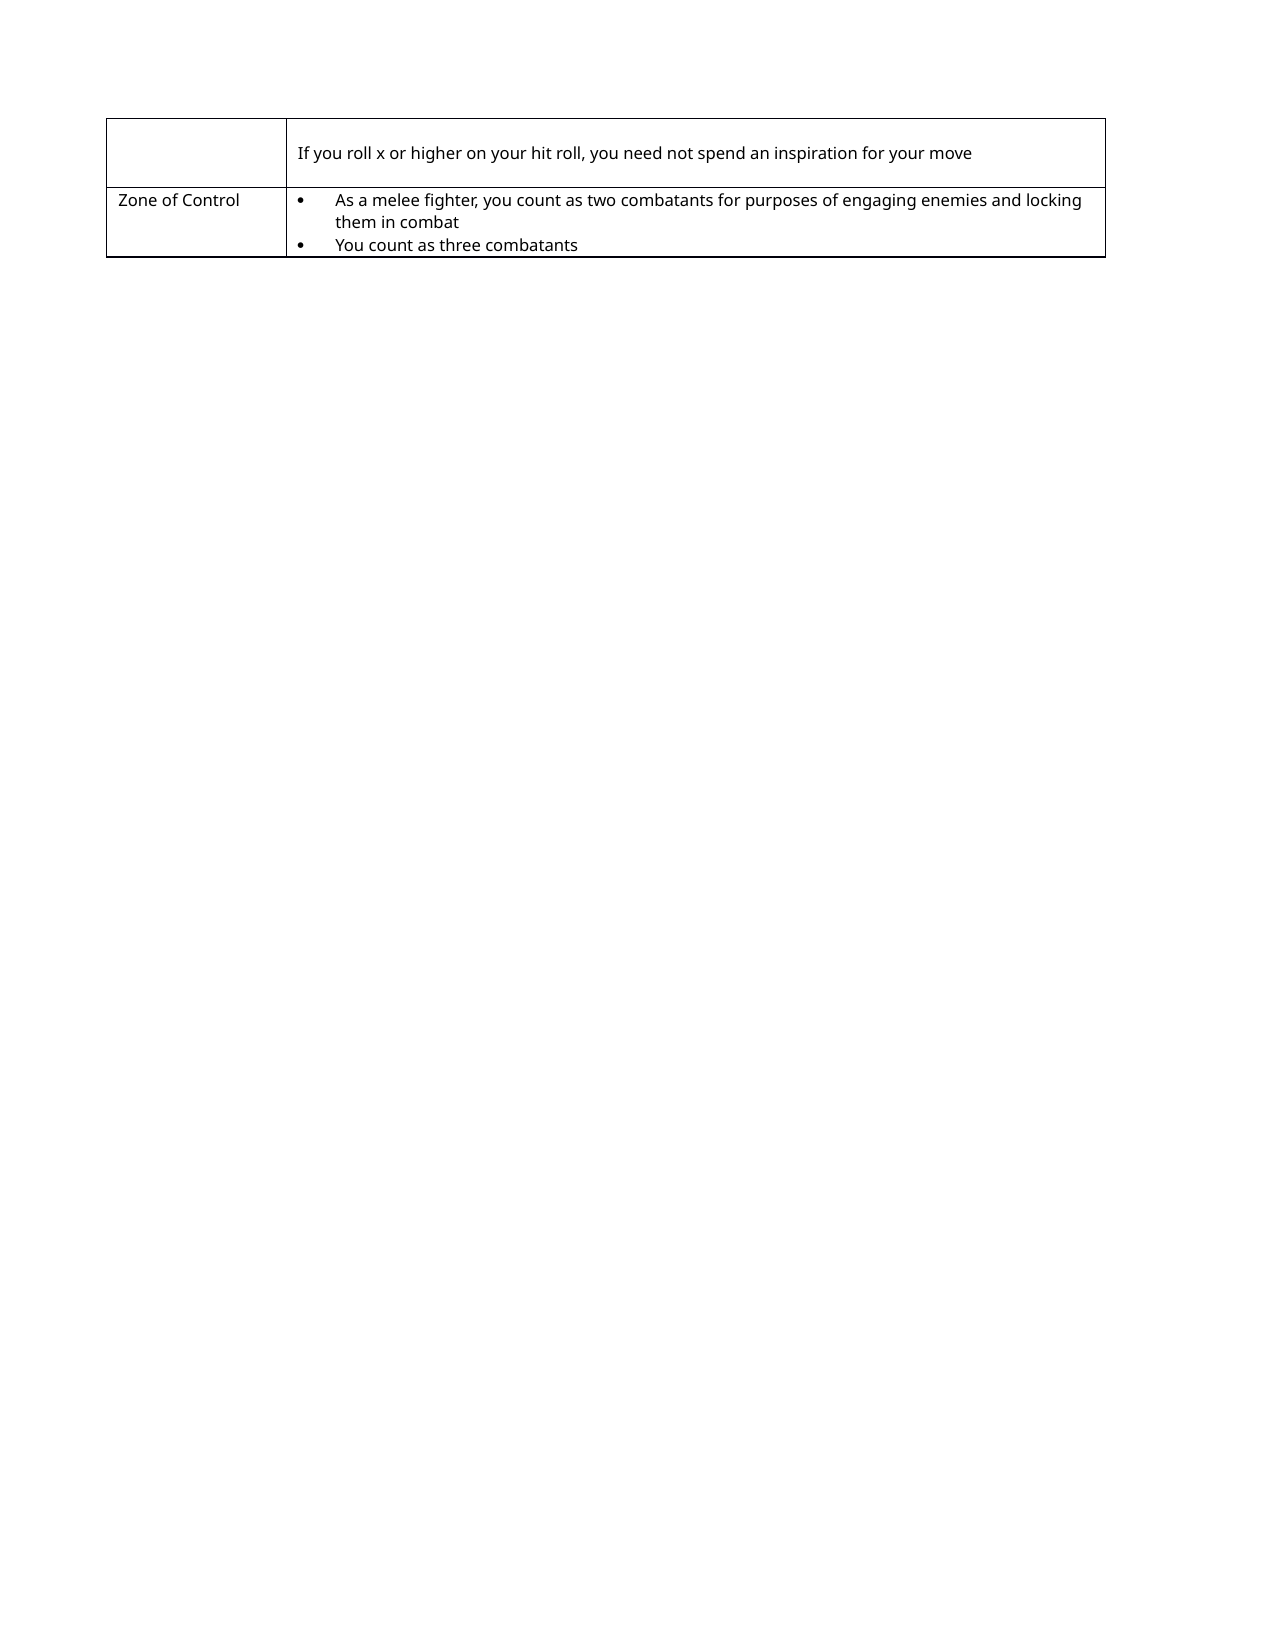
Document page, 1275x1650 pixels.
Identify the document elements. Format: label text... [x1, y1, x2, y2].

table_cell As a melee fighter, you count as two combatants for purposes of engaging enemies and locking them in combat You count as three combatants [287, 188, 1105, 256]
table_cell Zone of Control [107, 188, 286, 256]
table_cell [107, 119, 286, 187]
table_cell If you roll x or higher on your hit roll, you need not spend an inspiration for your move [287, 119, 1105, 187]
